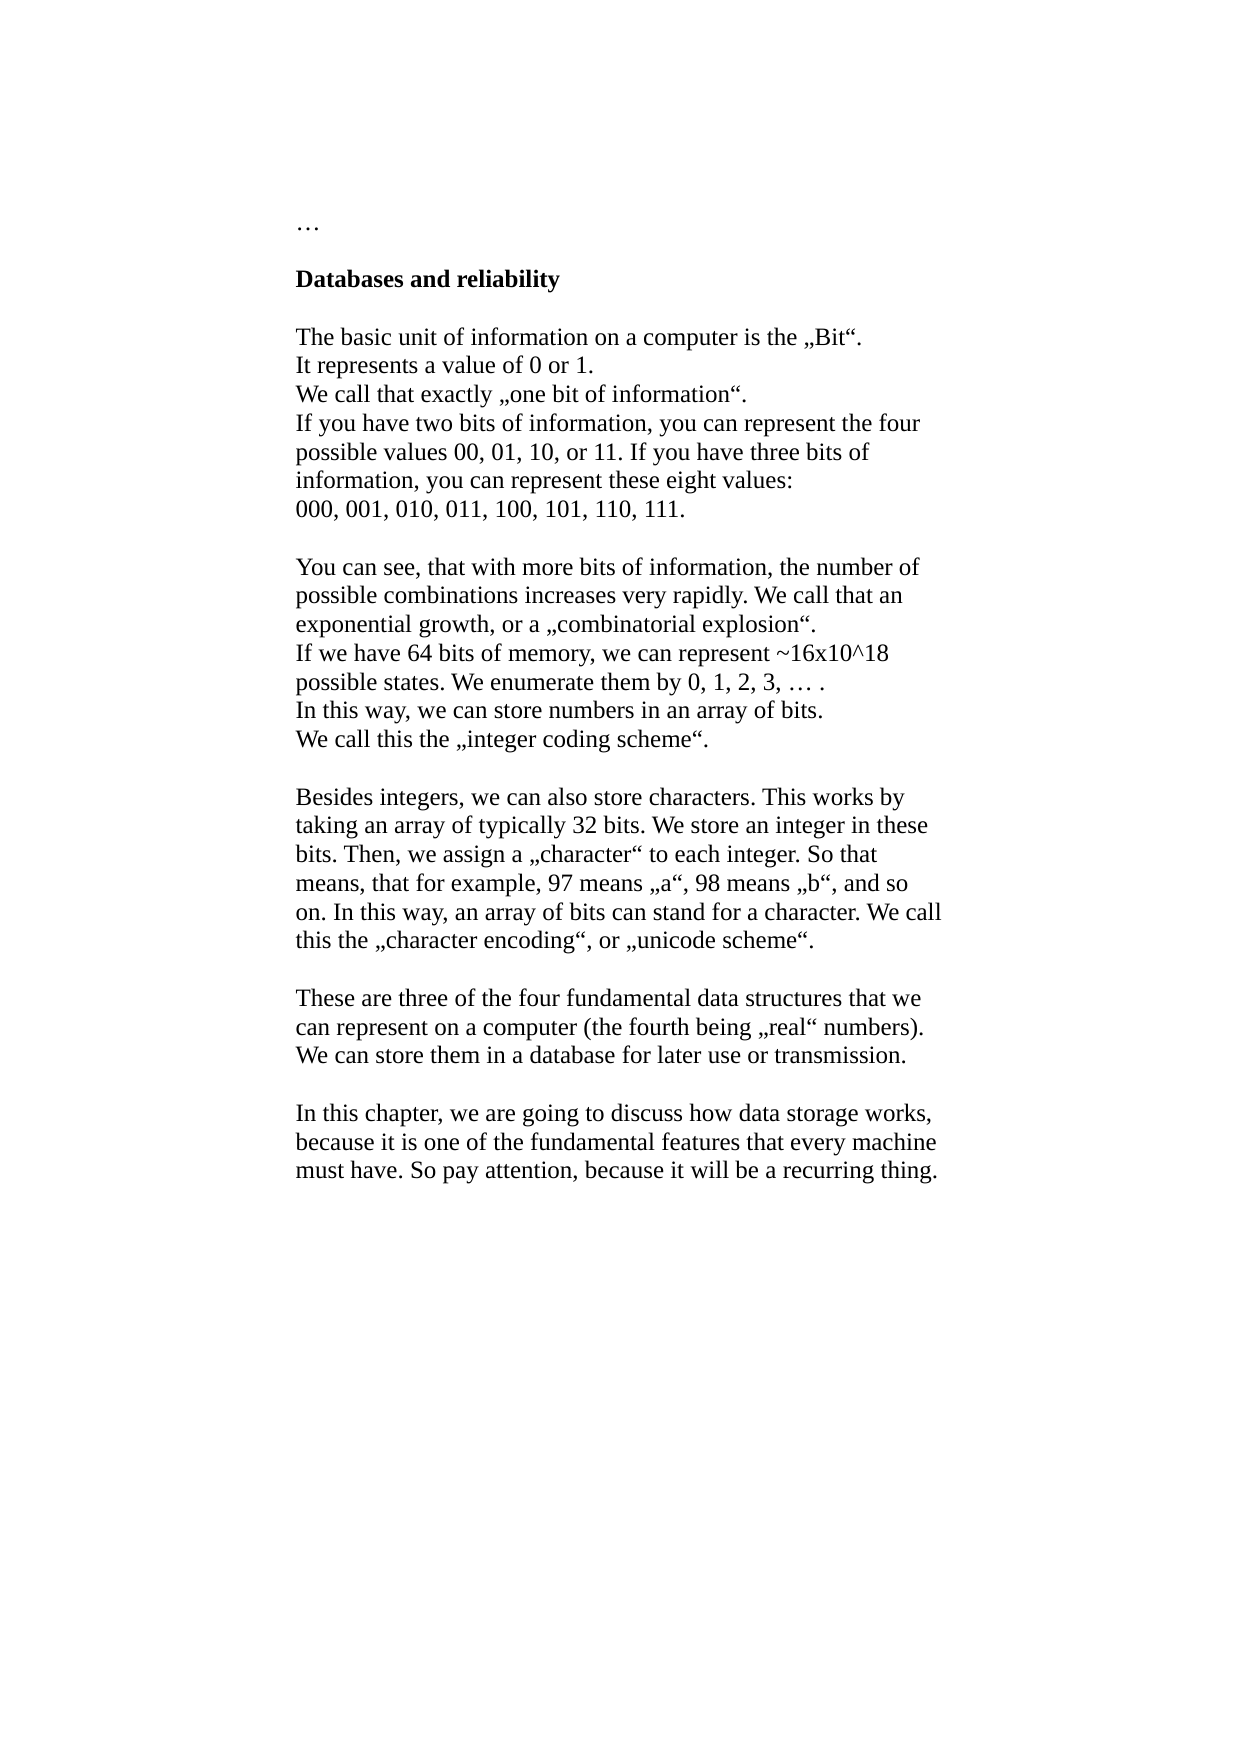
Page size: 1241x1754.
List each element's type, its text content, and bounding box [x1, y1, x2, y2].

text You can see, that with more bits of information, the number of possible combinations increases very rapidly. We call that an exponential growth, or a „combinatorial explosion“. [295, 552, 945, 638]
text Databases and reliability [295, 264, 945, 293]
text … [295, 207, 945, 235]
text If you have two bits of information, you can represent the four possible values 00, 01, 10, or 11. If you have three bits of information, you can represent these eight values: [295, 408, 945, 494]
text In this chapter, we are going to discuss how data storage works, because it is one of the fundamental features that every machine must have. So pay attention, because it will be a recurring thing. [295, 1098, 945, 1184]
text It represents a value of 0 or 1. [295, 350, 945, 379]
text The basic unit of information on a computer is the „Bit“. [295, 322, 945, 350]
text These are three of the four fundamental data structures that we can represent on a computer (the fourth being „real“ numbers). We can store them in a database for later use or transmission. [295, 983, 945, 1069]
text We call this the „integer coding scheme“. [295, 724, 945, 753]
text We call that exactly „one bit of information“. [295, 379, 945, 408]
text If we have 64 bits of memory, we can represent ~16x10^18 possible states. We enumerate them by 0, 1, 2, 3, … . [295, 638, 945, 695]
text In this way, we can store numbers in an array of bits. [295, 695, 945, 724]
text Besides integers, we can also store characters. This works by taking an array of typically 32 bits. We store an integer in these bits. Then, we assign a „character“ to each integer. So that means, that for example, 97 means „a“, 98 means „b“, and so on. In this way, an array of bits can stand for a character. We call this the „character encoding“, or „unicode scheme“. [295, 782, 945, 954]
text 000, 001, 010, 011, 100, 101, 110, 111. [295, 494, 945, 523]
